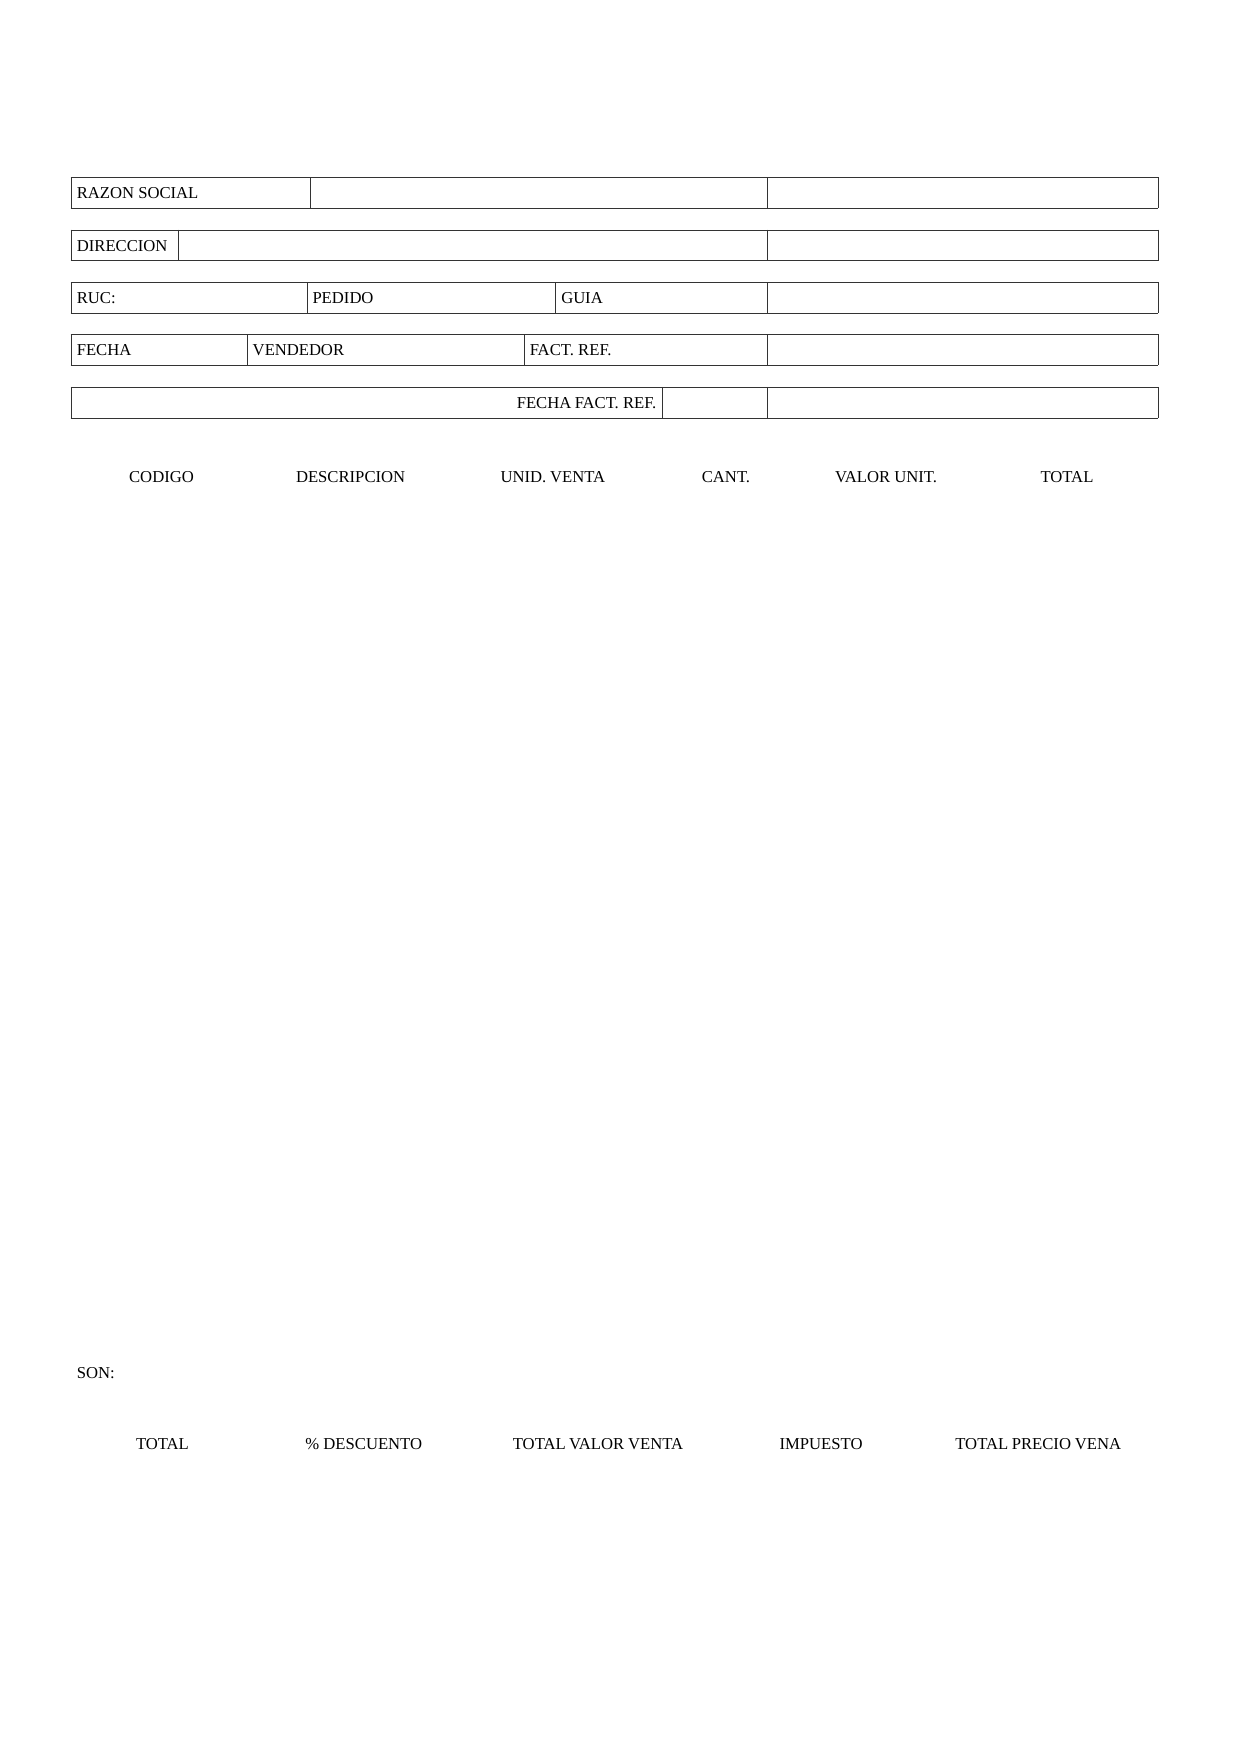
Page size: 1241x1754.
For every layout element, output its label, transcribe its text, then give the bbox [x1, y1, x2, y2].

table_header [334, 1482, 473, 1514]
table_header [920, 1482, 1157, 1514]
table_header TOTAL PRECIO VENA [920, 1429, 1157, 1459]
table_header DIRECCION [72, 231, 178, 260]
table_header SON: [72, 1358, 1157, 1387]
table_header RUC: [72, 283, 307, 313]
table_header [72, 1482, 252, 1514]
table_header [434, 512, 614, 1337]
table_header [253, 1482, 333, 1514]
table_header [474, 1482, 723, 1514]
table_header [72, 512, 252, 1337]
table_header CANT. [657, 462, 795, 491]
table_header VENDEDOR [248, 335, 524, 365]
table_header [768, 335, 1158, 365]
table_header UNID. VENTA [450, 462, 656, 491]
table_header [768, 283, 1158, 313]
table_header % DESCUENTO [255, 1429, 473, 1459]
table_header [253, 512, 433, 1337]
table_header [663, 388, 767, 417]
table_header [311, 178, 767, 208]
table_header [768, 231, 1158, 260]
table_header IMPUESTO [724, 1429, 919, 1459]
table_header CODIGO [72, 462, 252, 491]
table_header [179, 231, 767, 260]
table_header [615, 512, 795, 1337]
table_header FACT. REF. [525, 335, 767, 365]
table_header [796, 512, 976, 1337]
table_header TOTAL VALOR VENTA [474, 1429, 723, 1459]
table_header VALOR UNIT. [796, 462, 976, 491]
table_header [977, 512, 1157, 1337]
table_header RAZON SOCIAL [72, 178, 310, 208]
table_header DESCRIPCION [253, 462, 449, 491]
table_header FECHA [72, 335, 247, 365]
table_header [768, 178, 1158, 208]
table_header TOTAL [977, 462, 1157, 491]
table_header PEDIDO [308, 283, 555, 313]
table_header [724, 1482, 919, 1514]
table_header FECHA FACT. REF. [72, 388, 662, 417]
table_header [768, 388, 1158, 417]
table_header TOTAL [72, 1429, 254, 1459]
table_header GUIA [556, 283, 767, 313]
